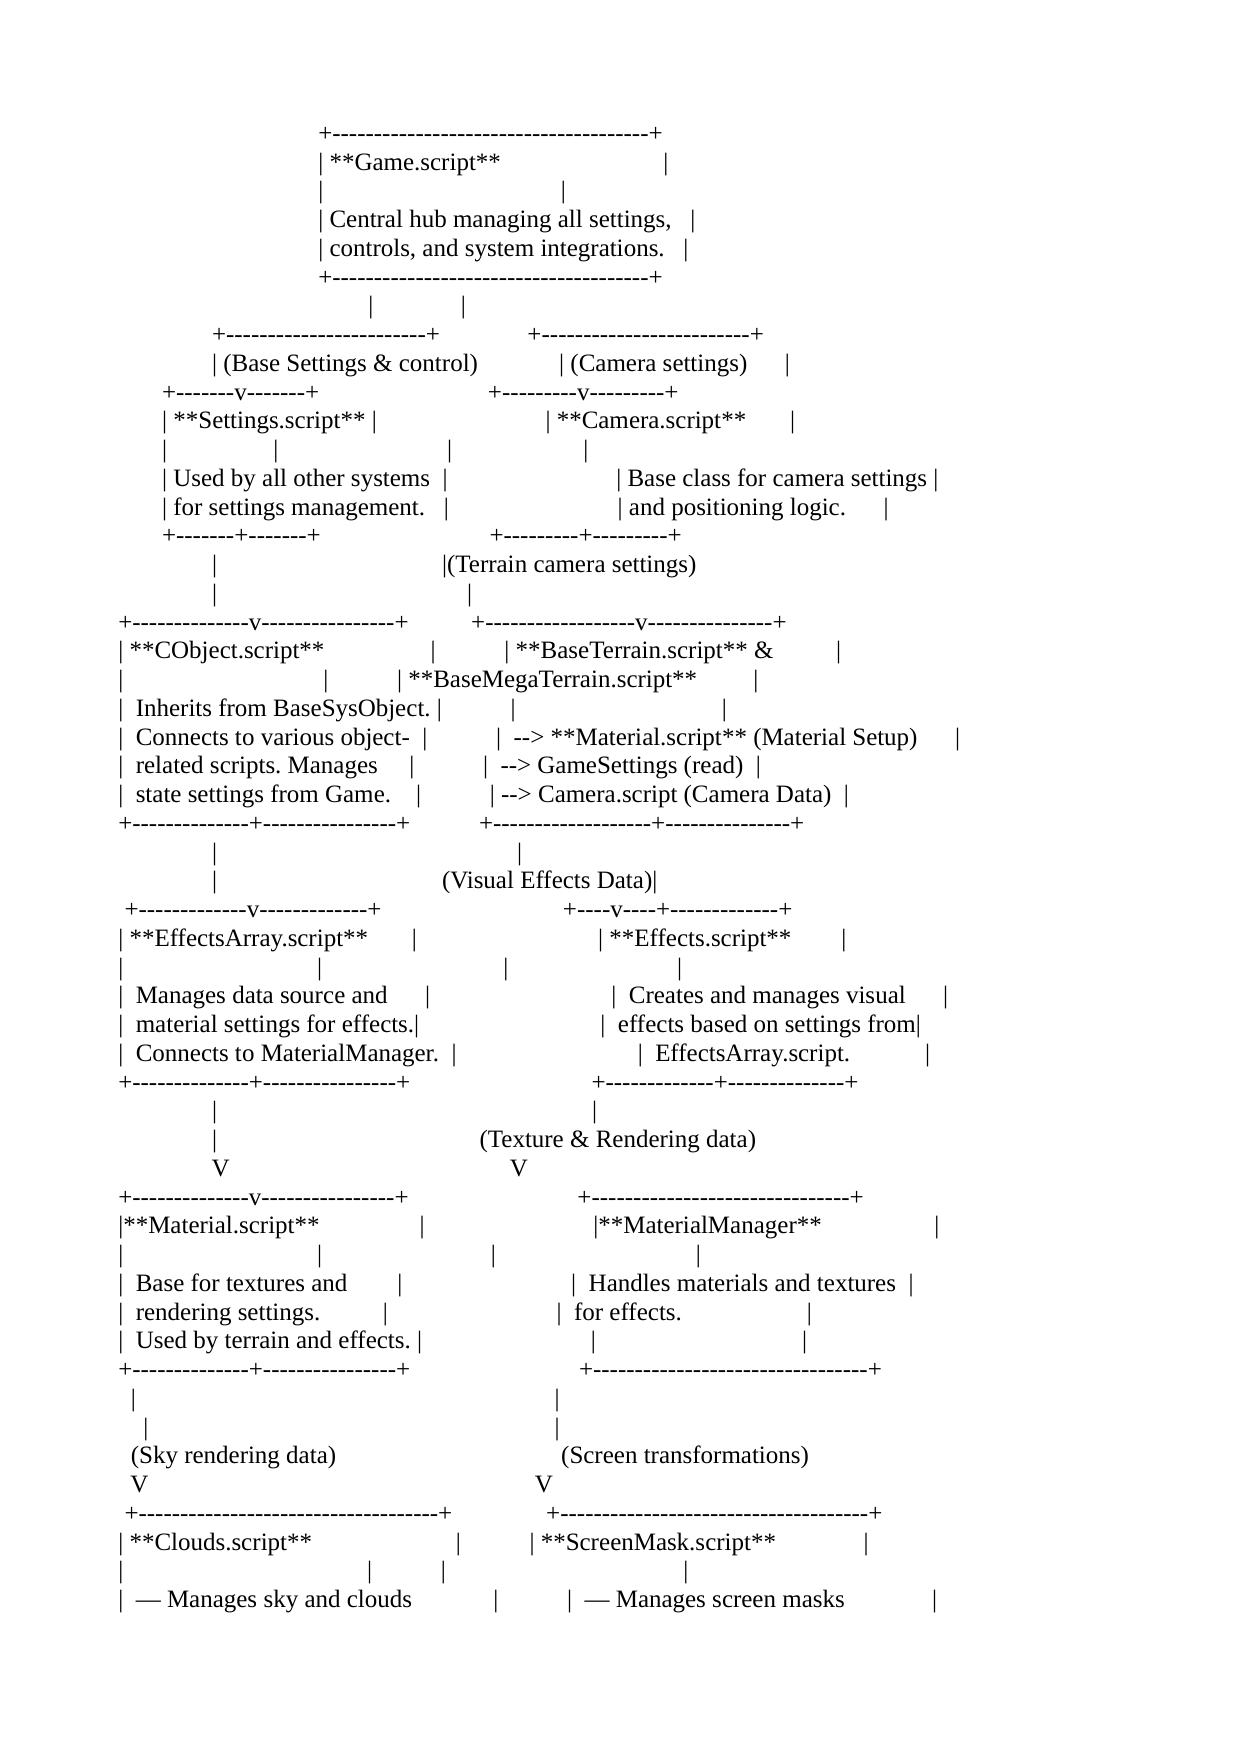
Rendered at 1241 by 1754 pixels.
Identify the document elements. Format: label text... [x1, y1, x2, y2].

text | state settings from Game. | | --> Camera.script (Camera Data) | [118, 779, 1122, 808]
text +-------------v-------------+ +----v----+-------------+ [118, 894, 1122, 923]
text | **EffectsArray.script** | | **Effects.script** | [118, 923, 1122, 952]
text | material settings for effects.| | effects based on settings from| [118, 1009, 1122, 1038]
text +-------+-------+ +---------+---------+ [118, 521, 1122, 549]
text +--------------+----------------+ +---------------------------------+ [118, 1354, 1122, 1383]
text | (Texture & Rendering data) [118, 1124, 1122, 1153]
text | | [118, 1096, 1122, 1124]
text | (Visual Effects Data)| [118, 866, 1122, 894]
text | | | | [118, 952, 1122, 981]
text V V [118, 1469, 1122, 1498]
text | | | | [118, 434, 1122, 463]
text | (Base Settings & control) | (Camera settings) | [118, 348, 1122, 377]
text | Used by all other systems | | Base class for camera settings | [118, 463, 1122, 492]
text | rendering settings. | | for effects. | [118, 1297, 1122, 1326]
text | | [118, 578, 1122, 607]
text V V [118, 1153, 1122, 1182]
text | **Game.script** | [118, 147, 1122, 176]
text | | | | [118, 1239, 1122, 1268]
text +--------------v----------------+ +------------------v---------------+ [118, 607, 1122, 636]
text | Connects to MaterialManager. | | EffectsArray.script. | [118, 1038, 1122, 1067]
text | **Settings.script** | | **Camera.script** | [118, 406, 1122, 434]
text +------------------------+ +-------------------------+ [118, 319, 1122, 348]
text +--------------------------------------+ [118, 262, 1122, 291]
text | Central hub managing all settings, | [118, 204, 1122, 233]
text +--------------+----------------+ +-------------------+---------------+ [118, 808, 1122, 837]
text | | | **BaseMegaTerrain.script** | [118, 664, 1122, 693]
text | for settings management. | | and positioning logic. | [118, 492, 1122, 521]
text | — Manages sky and clouds | | — Manages screen masks | [118, 1584, 1122, 1613]
text +-------v-------+ +---------v---------+ [118, 377, 1122, 406]
text | **Clouds.script** | | **ScreenMask.script** | [118, 1527, 1122, 1556]
text | related scripts. Manages | | --> GameSettings (read) | [118, 751, 1122, 779]
text | | [118, 837, 1122, 866]
text | Used by terrain and effects. | | | [118, 1326, 1122, 1354]
text | | [118, 176, 1122, 204]
text | | [118, 1412, 1122, 1441]
text +--------------+----------------+ +-------------+--------------+ [118, 1067, 1122, 1096]
text | controls, and system integrations. | [118, 233, 1122, 262]
text | | [118, 1383, 1122, 1412]
text +------------------------------------+ +-------------------------------------+ [118, 1498, 1122, 1527]
text |**Material.script** | |**MaterialManager** | [118, 1211, 1122, 1239]
text | Connects to various object- | | --> **Material.script** (Material Setup) | [118, 722, 1122, 751]
text | Manages data source and | | Creates and manages visual | [118, 981, 1122, 1009]
text +--------------v----------------+ +-------------------------------+ [118, 1182, 1122, 1211]
text | |(Terrain camera settings) [118, 549, 1122, 578]
text | | [118, 291, 1122, 319]
text | Base for textures and | | Handles materials and textures | [118, 1268, 1122, 1297]
text | Inherits from BaseSysObject. | | | [118, 693, 1122, 722]
text (Sky rendering data) (Screen transformations) [118, 1441, 1122, 1469]
text | | | | [118, 1556, 1122, 1584]
text | **CObject.script** | | **BaseTerrain.script** & | [118, 636, 1122, 664]
text +--------------------------------------+ [118, 118, 1122, 147]
